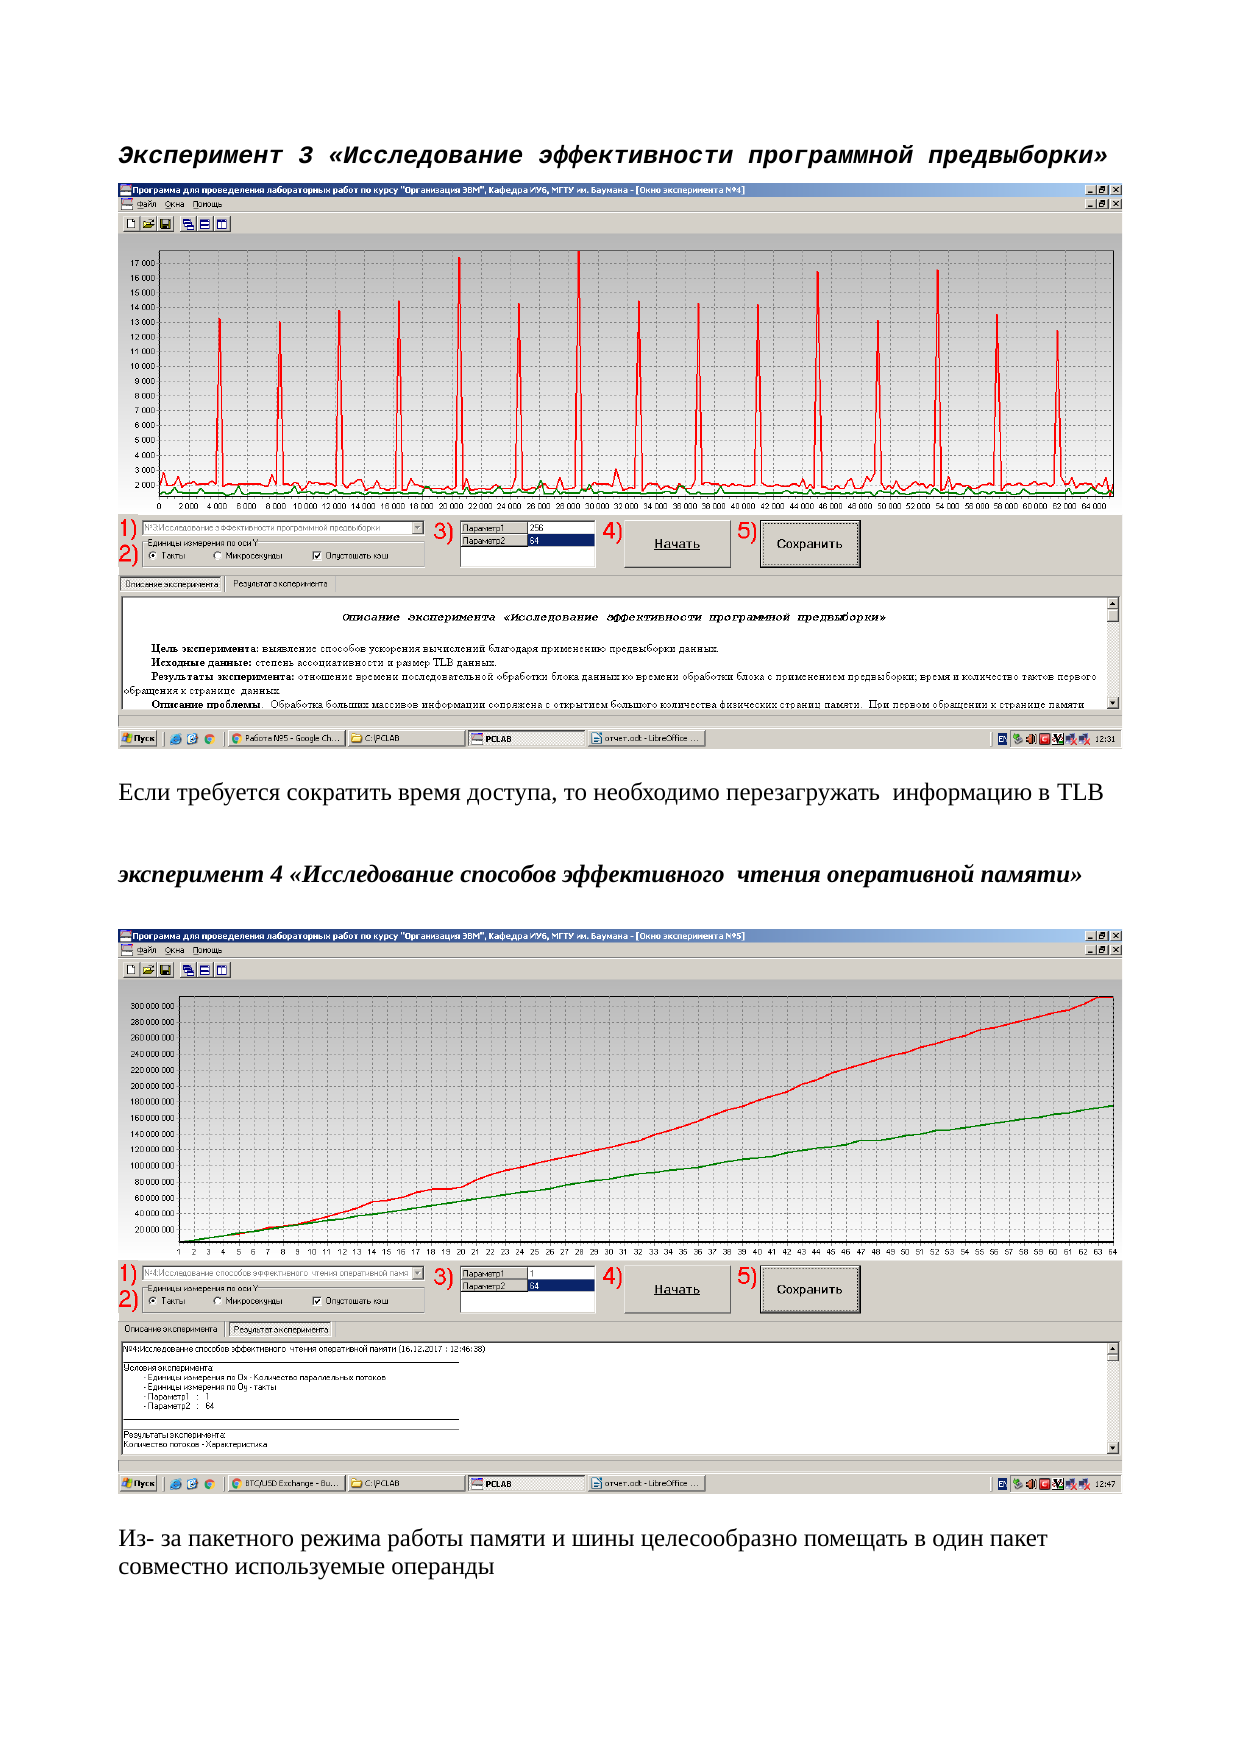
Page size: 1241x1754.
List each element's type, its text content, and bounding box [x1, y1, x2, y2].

picture [118, 929, 1123, 1494]
picture [118, 183, 1123, 749]
text Если требуется сократить время доступа, то необходимо перезагружать информацию в TLB [118, 777, 1122, 806]
subtitle Эксперимент 3 «Исследование эффективности программной предвыборки» [118, 143, 1122, 171]
subtitle эксперимент 4 «Исследование способов эффективного чтения оперативной памяти» [118, 859, 1122, 888]
text Из- за пакетного режима работы памяти и шины целесообразно помещать в один пакет совместно используемые операнды [118, 1523, 1122, 1580]
